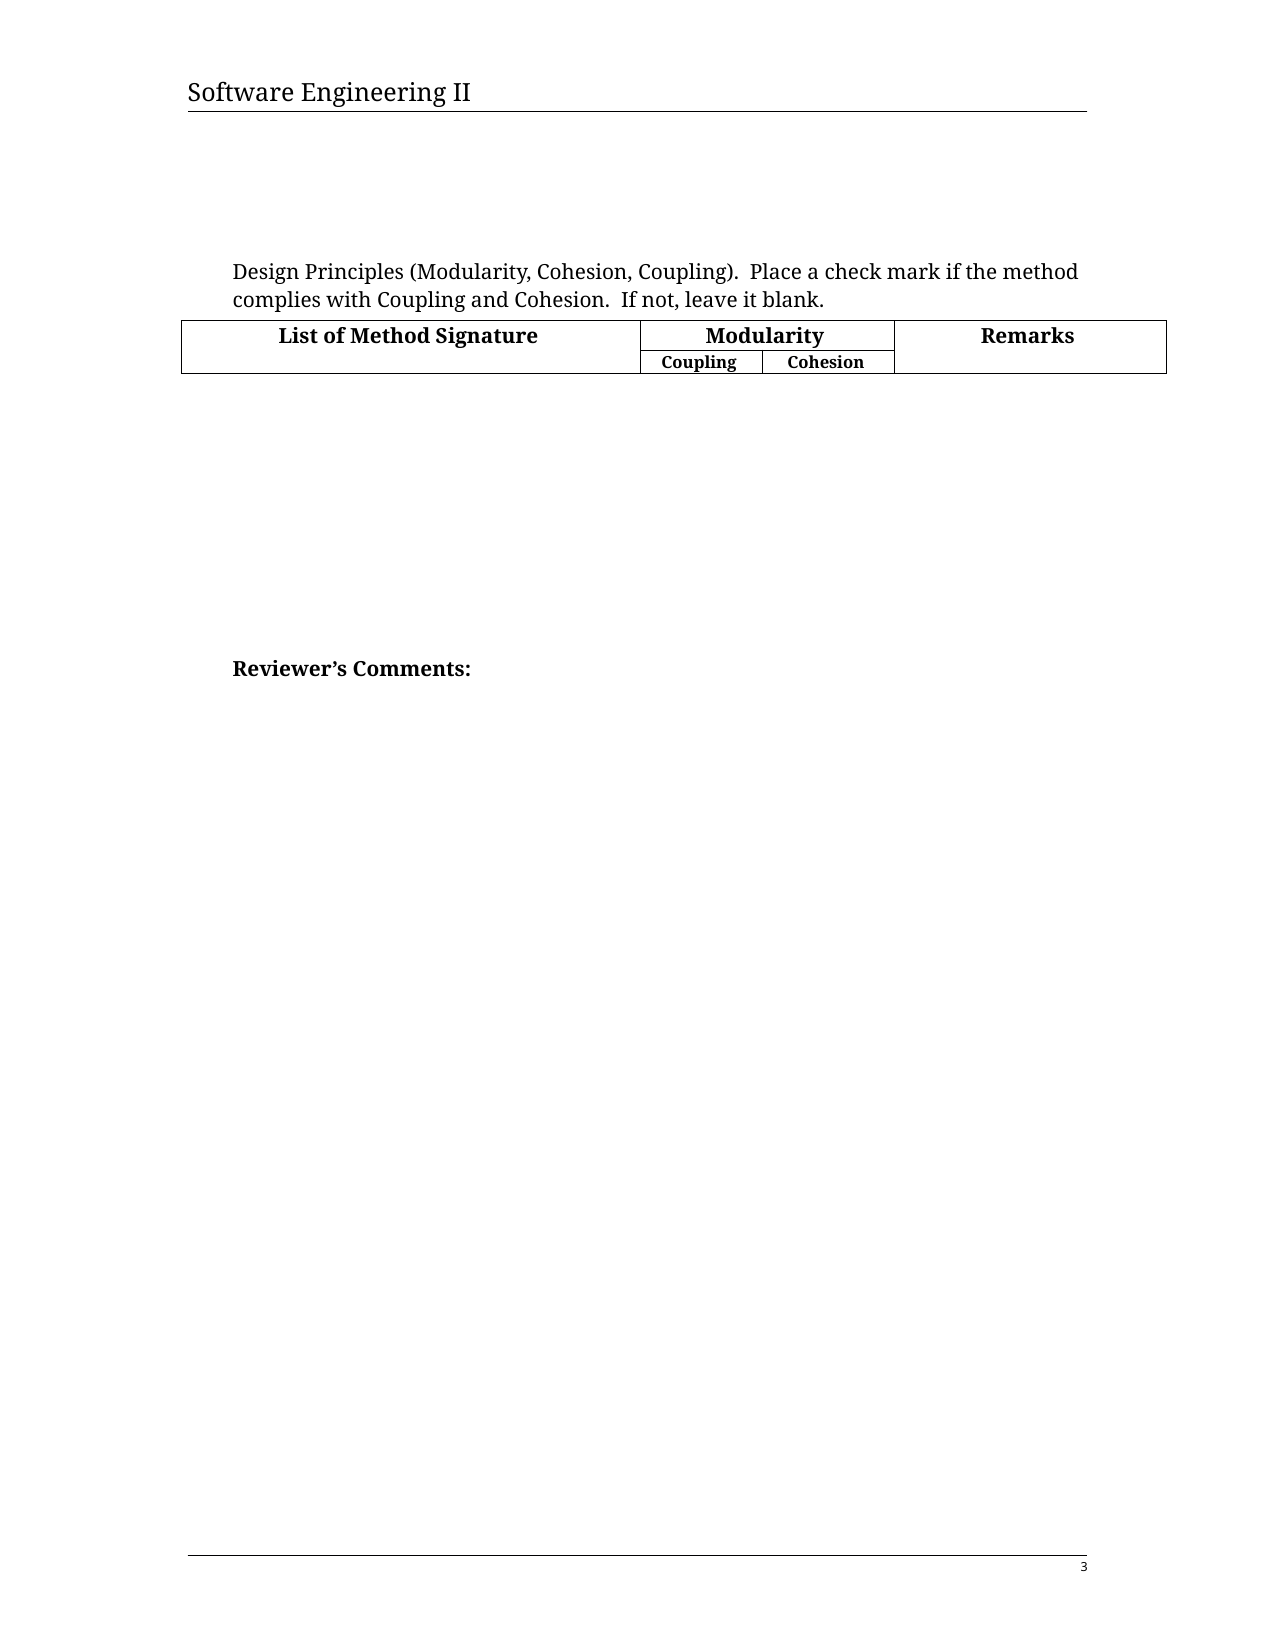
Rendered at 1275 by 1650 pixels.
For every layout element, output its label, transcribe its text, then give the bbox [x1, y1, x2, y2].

table_cell Cohesion [763, 351, 894, 373]
table_header Remarks [895, 321, 1166, 373]
subtitle Design Principles (Modularity, Cohesion, Coupling). Place a check mark if the method complies with Coupling and Cohesion. If not, leave it blank. [187, 257, 1087, 314]
table_cell Coupling [641, 351, 762, 373]
table_header Modularity [641, 321, 894, 349]
table_header List of Method Signature [182, 321, 640, 373]
subtitle Reviewer’s Comments: [187, 654, 1087, 711]
